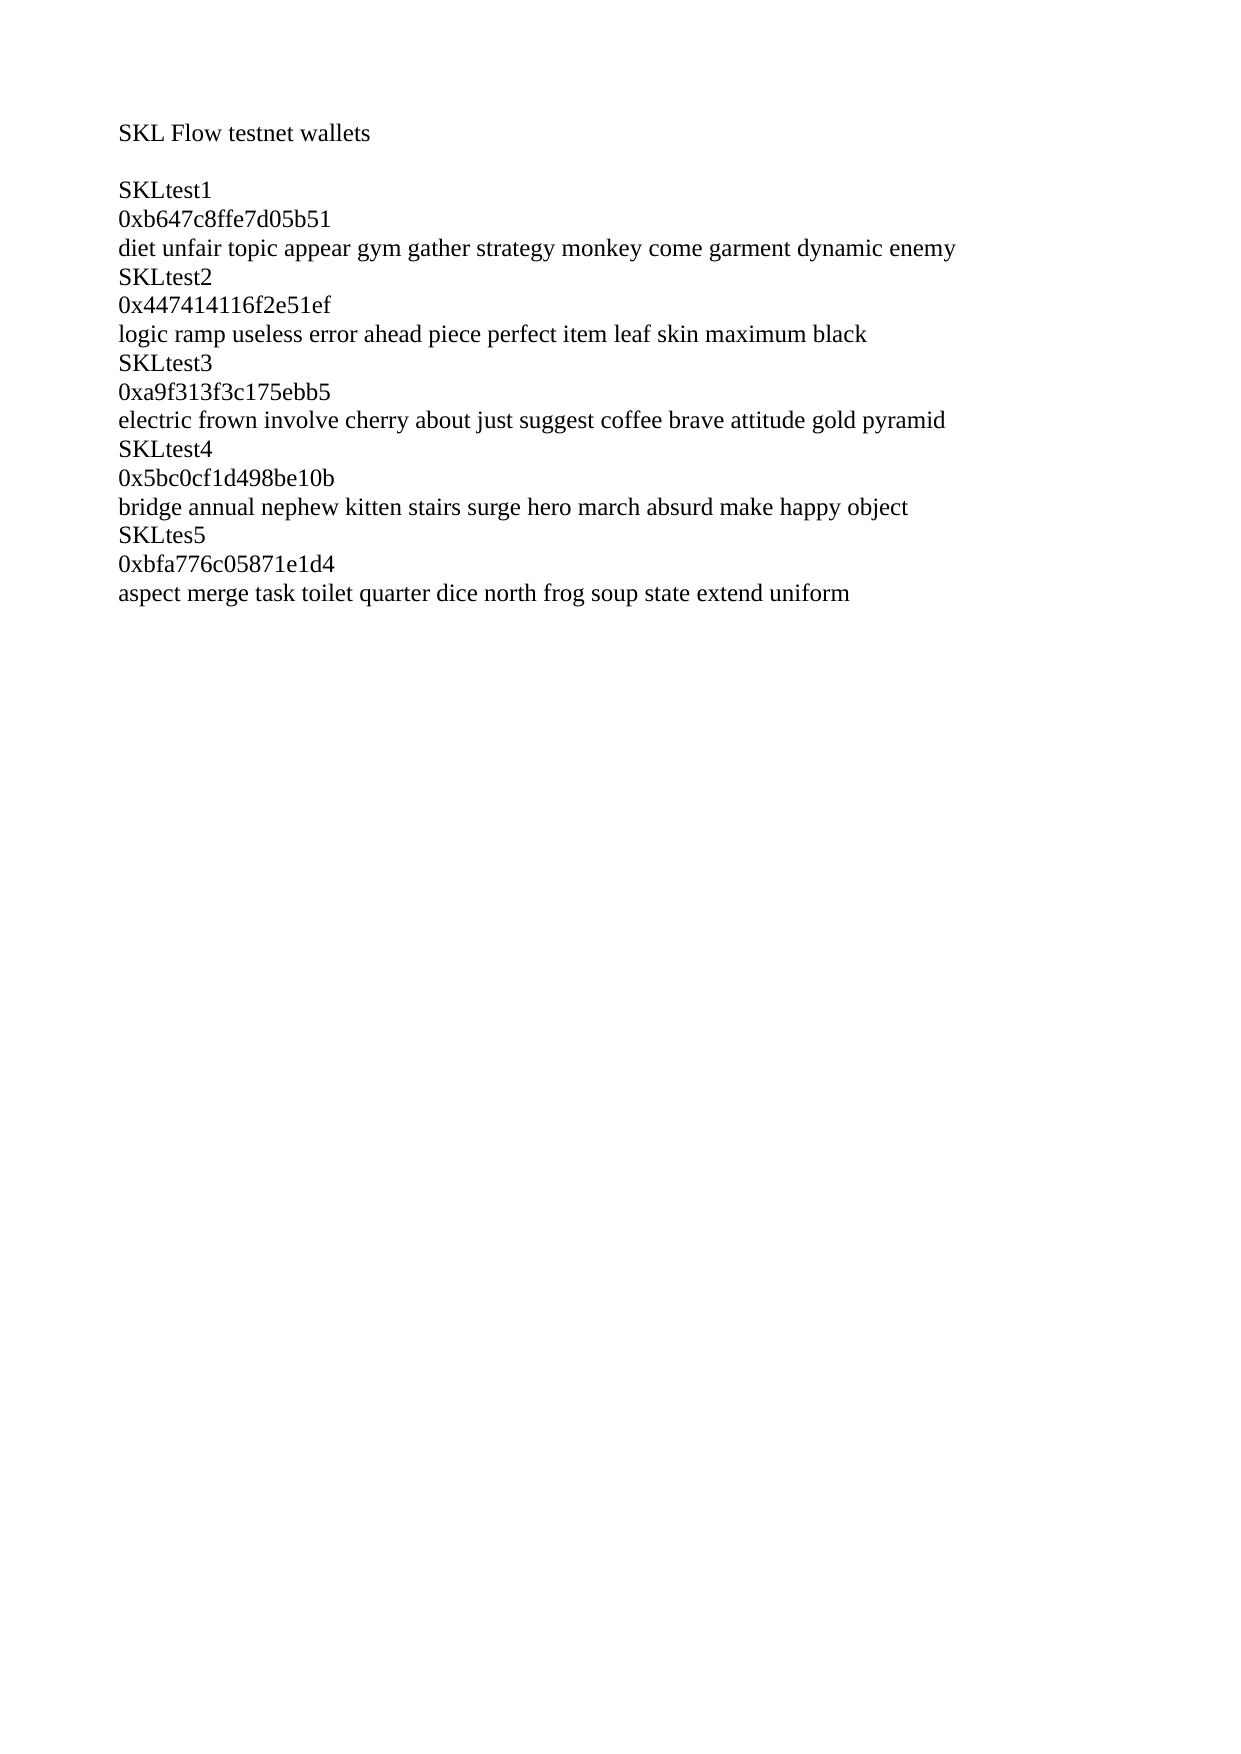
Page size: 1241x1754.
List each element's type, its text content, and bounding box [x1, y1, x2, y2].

text SKLtest4 [118, 434, 1122, 463]
text aspect merge task toilet quarter dice north frog soup state extend uniform [118, 578, 1122, 607]
text 0x447414116f2e51ef [118, 291, 1122, 319]
text 0xbfa776c05871e1d4 [118, 549, 1122, 578]
text SKLtest3 [118, 348, 1122, 377]
text SKL Flow testnet wallets [118, 118, 1122, 147]
text SKLtes5 [118, 521, 1122, 549]
text 0xb647c8ffe7d05b51 diet unfair topic appear gym gather strategy monkey come garment dynamic enemy [118, 204, 1122, 262]
text SKLtest1 [118, 176, 1122, 204]
text 0xa9f313f3c175ebb5 [118, 377, 1122, 406]
text bridge annual nephew kitten stairs surge hero march absurd make happy object [118, 492, 1122, 521]
text SKLtest2 [118, 262, 1122, 291]
text 0x5bc0cf1d498be10b [118, 463, 1122, 492]
text logic ramp useless error ahead piece perfect item leaf skin maximum black [118, 319, 1122, 348]
text electric frown involve cherry about just suggest coffee brave attitude gold pyramid [118, 406, 1122, 434]
